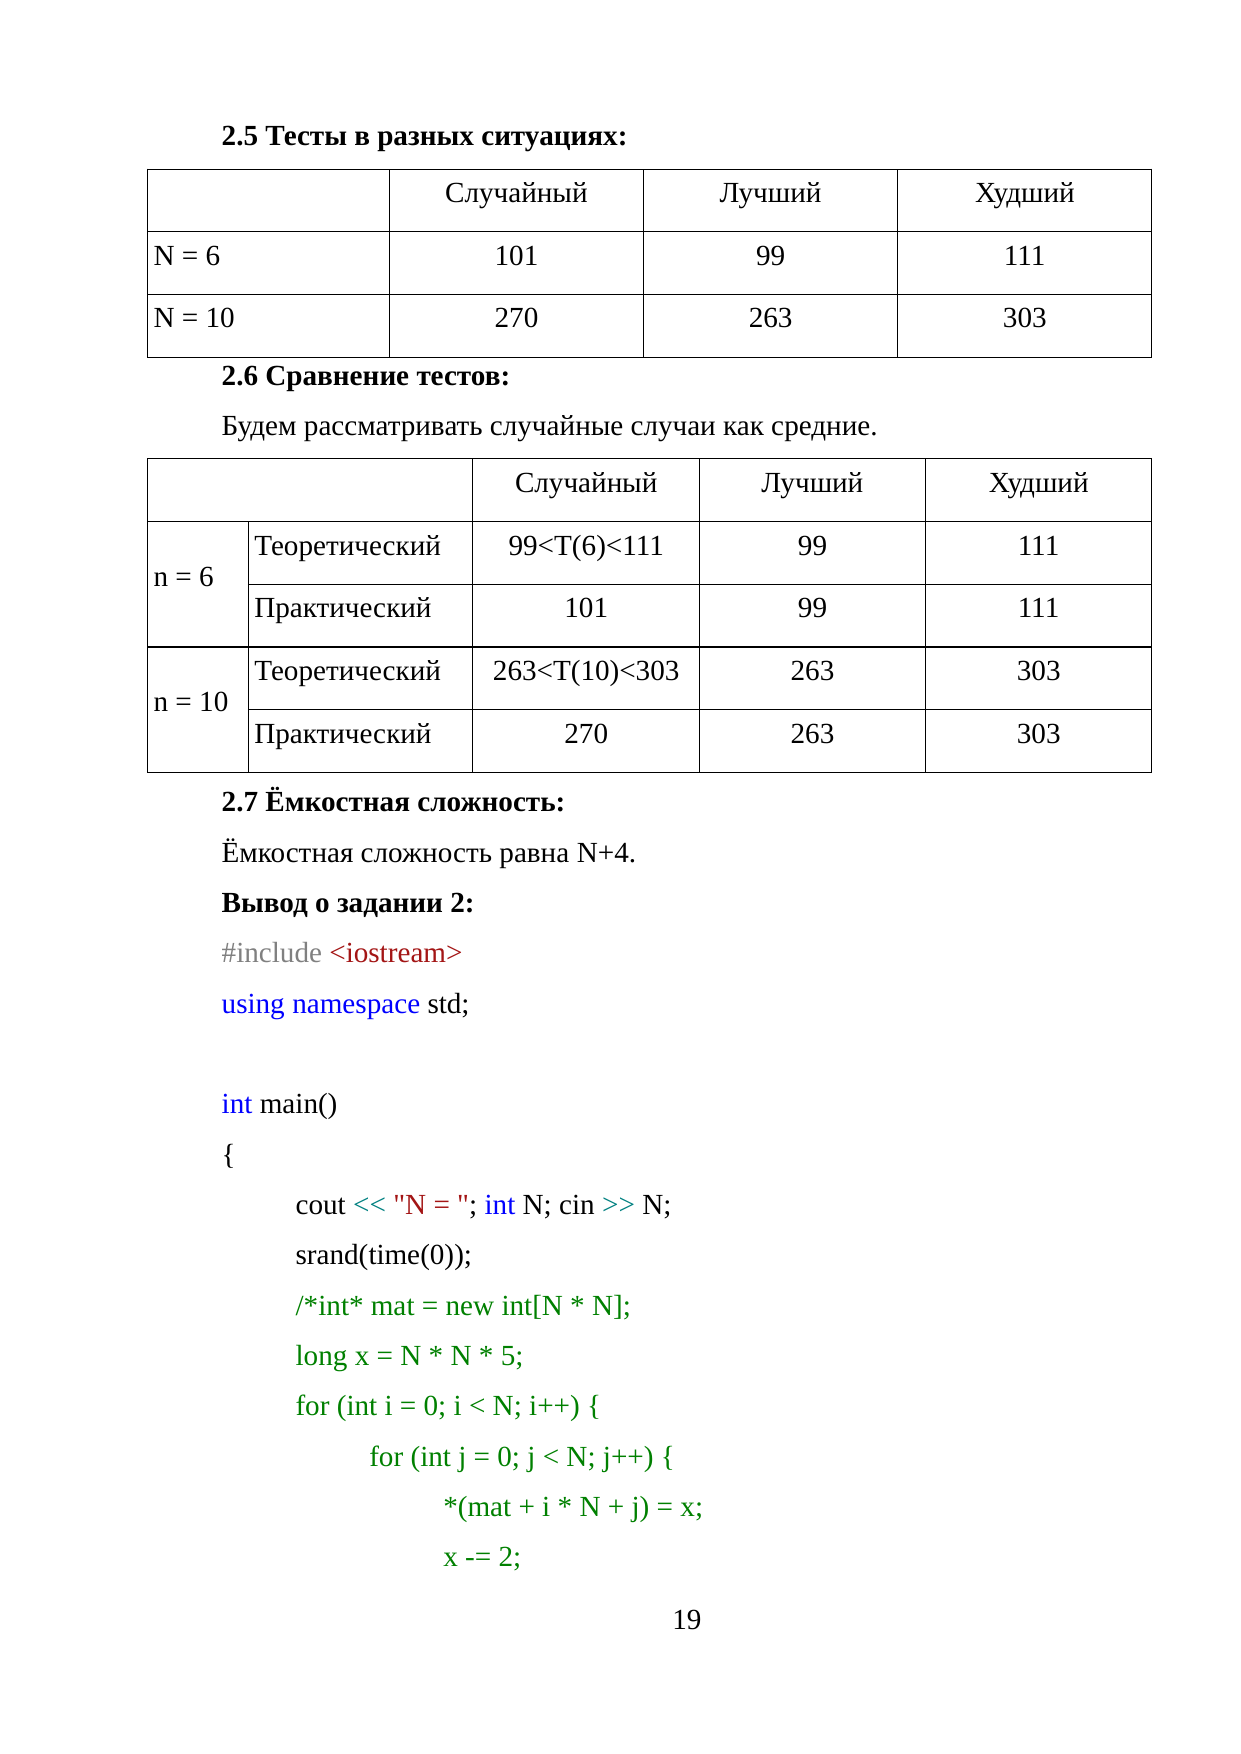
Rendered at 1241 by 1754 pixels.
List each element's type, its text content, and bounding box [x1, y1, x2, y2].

table_cell Практический [249, 710, 472, 772]
text using namespace std; [148, 986, 1152, 1019]
table_cell 99 [700, 522, 925, 584]
table_cell 99 [700, 585, 925, 646]
table_cell 263 [644, 295, 897, 357]
table_header [148, 170, 389, 231]
table_cell 101 [390, 232, 643, 294]
table_cell 99<T(6)<111 [473, 522, 699, 584]
table_cell N = 6 [148, 232, 389, 294]
table_header Худший [898, 170, 1151, 231]
table_cell Теоретический [249, 648, 472, 709]
table_cell 270 [473, 710, 699, 772]
table_cell 303 [926, 648, 1151, 709]
table_cell Теоретический [249, 522, 472, 584]
text int main() [148, 1086, 1152, 1120]
table_header Лучший [700, 459, 925, 521]
table_header Случайный [390, 170, 643, 231]
table_cell 111 [926, 585, 1151, 646]
text x -= 2; [148, 1539, 1152, 1573]
text for (int j = 0; j < N; j++) { [148, 1439, 1152, 1472]
table_cell 111 [926, 522, 1151, 584]
table_cell 263 [700, 710, 925, 772]
text Ёмкостная сложность равна N+4. [148, 835, 1152, 868]
table_header [148, 459, 472, 521]
table_cell 303 [926, 710, 1151, 772]
table_header Лучший [644, 170, 897, 231]
text *(mat + i * N + j) = x; [148, 1489, 1152, 1522]
table_cell 101 [473, 585, 699, 646]
subtitle 2.6 Сравнение тестов: [148, 358, 1152, 391]
text long x = N * N * 5; [148, 1338, 1152, 1372]
text srand(time(0)); [148, 1237, 1152, 1271]
table_cell n = 6 [148, 522, 248, 646]
table_cell N = 10 [148, 295, 389, 357]
text Будем рассматривать случайные случаи как средние. [148, 408, 1152, 441]
subtitle 2.7 Ёмкостная сложность: [148, 784, 1152, 818]
text #include <iostream> [148, 936, 1152, 969]
table_cell 263<T(10)<303 [473, 648, 699, 709]
table_cell 303 [898, 295, 1151, 357]
table_cell 99 [644, 232, 897, 294]
subtitle 2.5 Тесты в разных ситуациях: [148, 118, 1152, 152]
text for (int i = 0; i < N; i++) { [148, 1388, 1152, 1422]
table_cell n = 10 [148, 648, 248, 772]
table_cell 263 [700, 648, 925, 709]
table_cell 111 [898, 232, 1151, 294]
subtitle Вывод о задании 2: [148, 885, 1152, 919]
table_cell 270 [390, 295, 643, 357]
text { [148, 1137, 1152, 1170]
table_cell Практический [249, 585, 472, 646]
table_header Худший [926, 459, 1151, 521]
text cout << "N = "; int N; cin >> N; [148, 1187, 1152, 1221]
table_header Случайный [473, 459, 699, 521]
text /*int* mat = new int[N * N]; [148, 1288, 1152, 1321]
